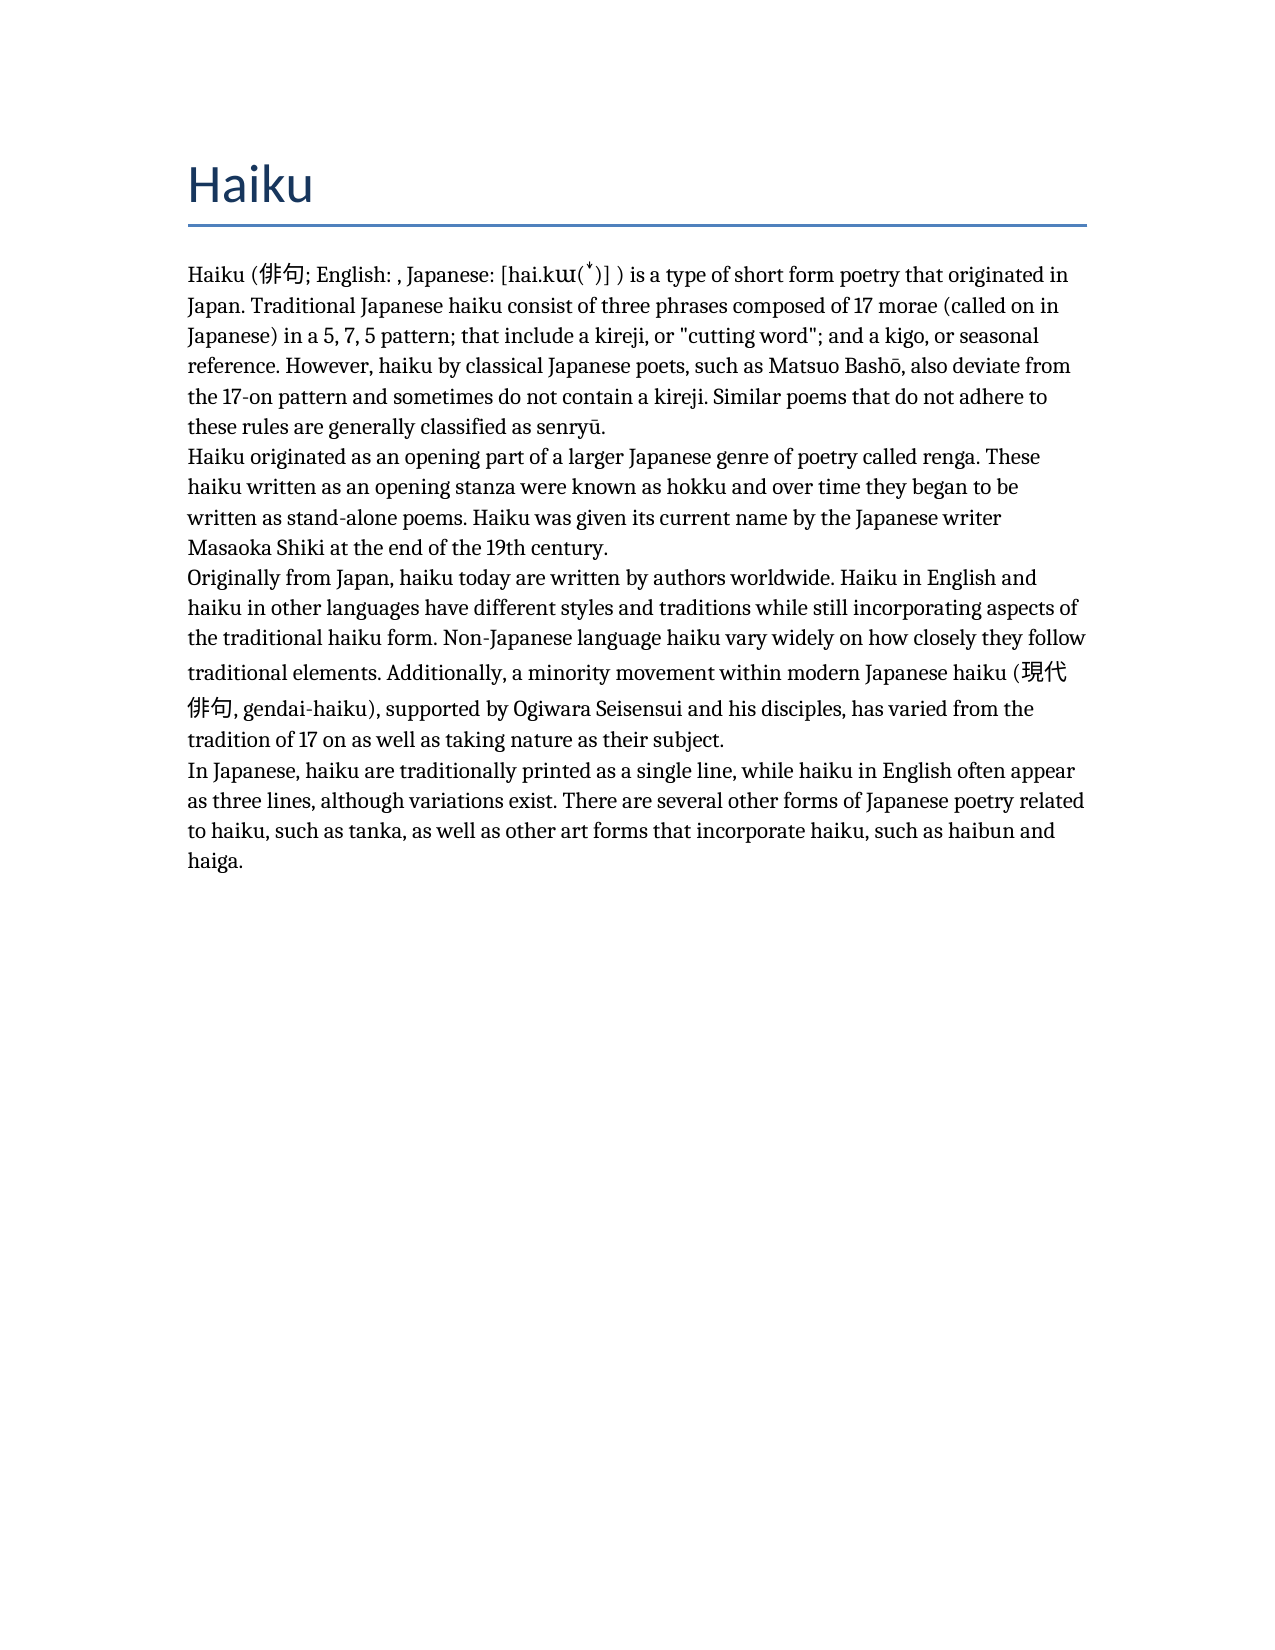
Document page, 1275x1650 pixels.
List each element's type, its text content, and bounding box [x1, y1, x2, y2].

title Haiku [187, 150, 1087, 227]
text Haiku (俳句; English: , Japanese: [hai.kɯ(ꜜ)] ) is a type of short form poetry that originated in Japan. Traditional Japanese haiku consist of three phrases composed of 17 morae (called on in Japanese) in a 5, 7, 5 pattern; that include a kireji, or "cutting word"; and a kigo, or seasonal reference. However, haiku by classical Japanese poets, such as Matsuo Bashō, also deviate from the 17-on pattern and sometimes do not contain a kireji. Similar poems that do not adhere to these rules are generally classified as senryū. Haiku originated as an opening part of a larger Japanese genre of poetry called renga. These haiku written as an opening stanza were known as hokku and over time they began to be written as stand-alone poems. Haiku was given its current name by the Japanese writer Masaoka Shiki at the end of the 19th century. Originally from Japan, haiku today are written by authors worldwide. Haiku in English and haiku in other languages have different styles and traditions while still incorporating aspects of the traditional haiku form. Non-Japanese language haiku vary widely on how closely they follow traditional elements. Additionally, a minority movement within modern Japanese haiku (現代俳句, gendai-haiku), supported by Ogiwara Seisensui and his disciples, has varied from the tradition of 17 on as well as taking nature as their subject. In Japanese, haiku are traditionally printed as a single line, while haiku in English often appear as three lines, although variations exist. There are several other forms of Japanese poetry related to haiku, such as tanka, as well as other art forms that incorporate haiku, such as haibun and haiga. [187, 258, 1087, 874]
